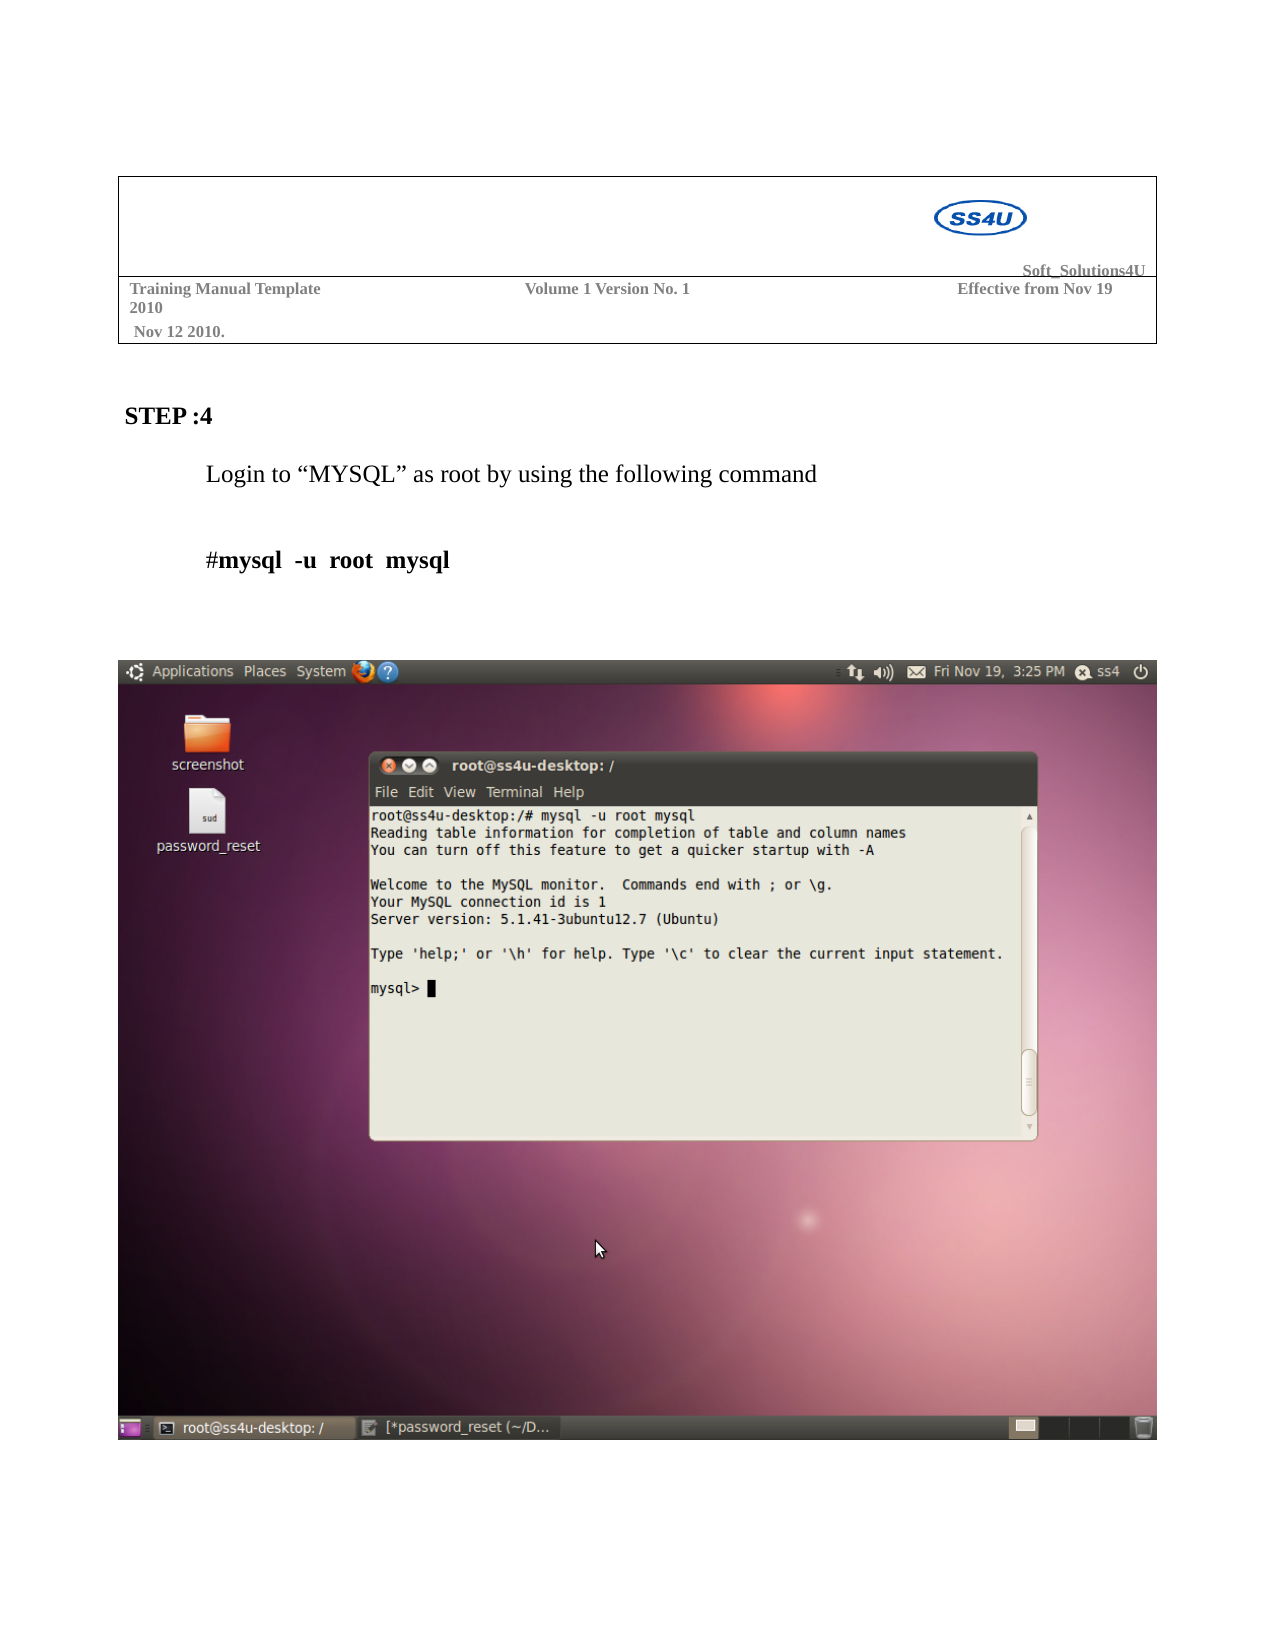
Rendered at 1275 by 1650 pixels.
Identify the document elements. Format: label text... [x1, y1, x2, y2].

picture [925, 198, 1117, 236]
picture [118, 660, 1157, 1440]
text #mysql -u root mysql [118, 545, 1157, 574]
text Login to “MYSQL” as root by using the following command [118, 459, 1157, 488]
text STEP :4 [118, 401, 1157, 430]
table_header Soft_Solutions4U Quality System Procedure [119, 177, 1156, 276]
table_cell Training Manual Template Volume 1 Version No. 1 Effective from Nov 19 2010 Nov 12 2010. [119, 277, 1156, 343]
